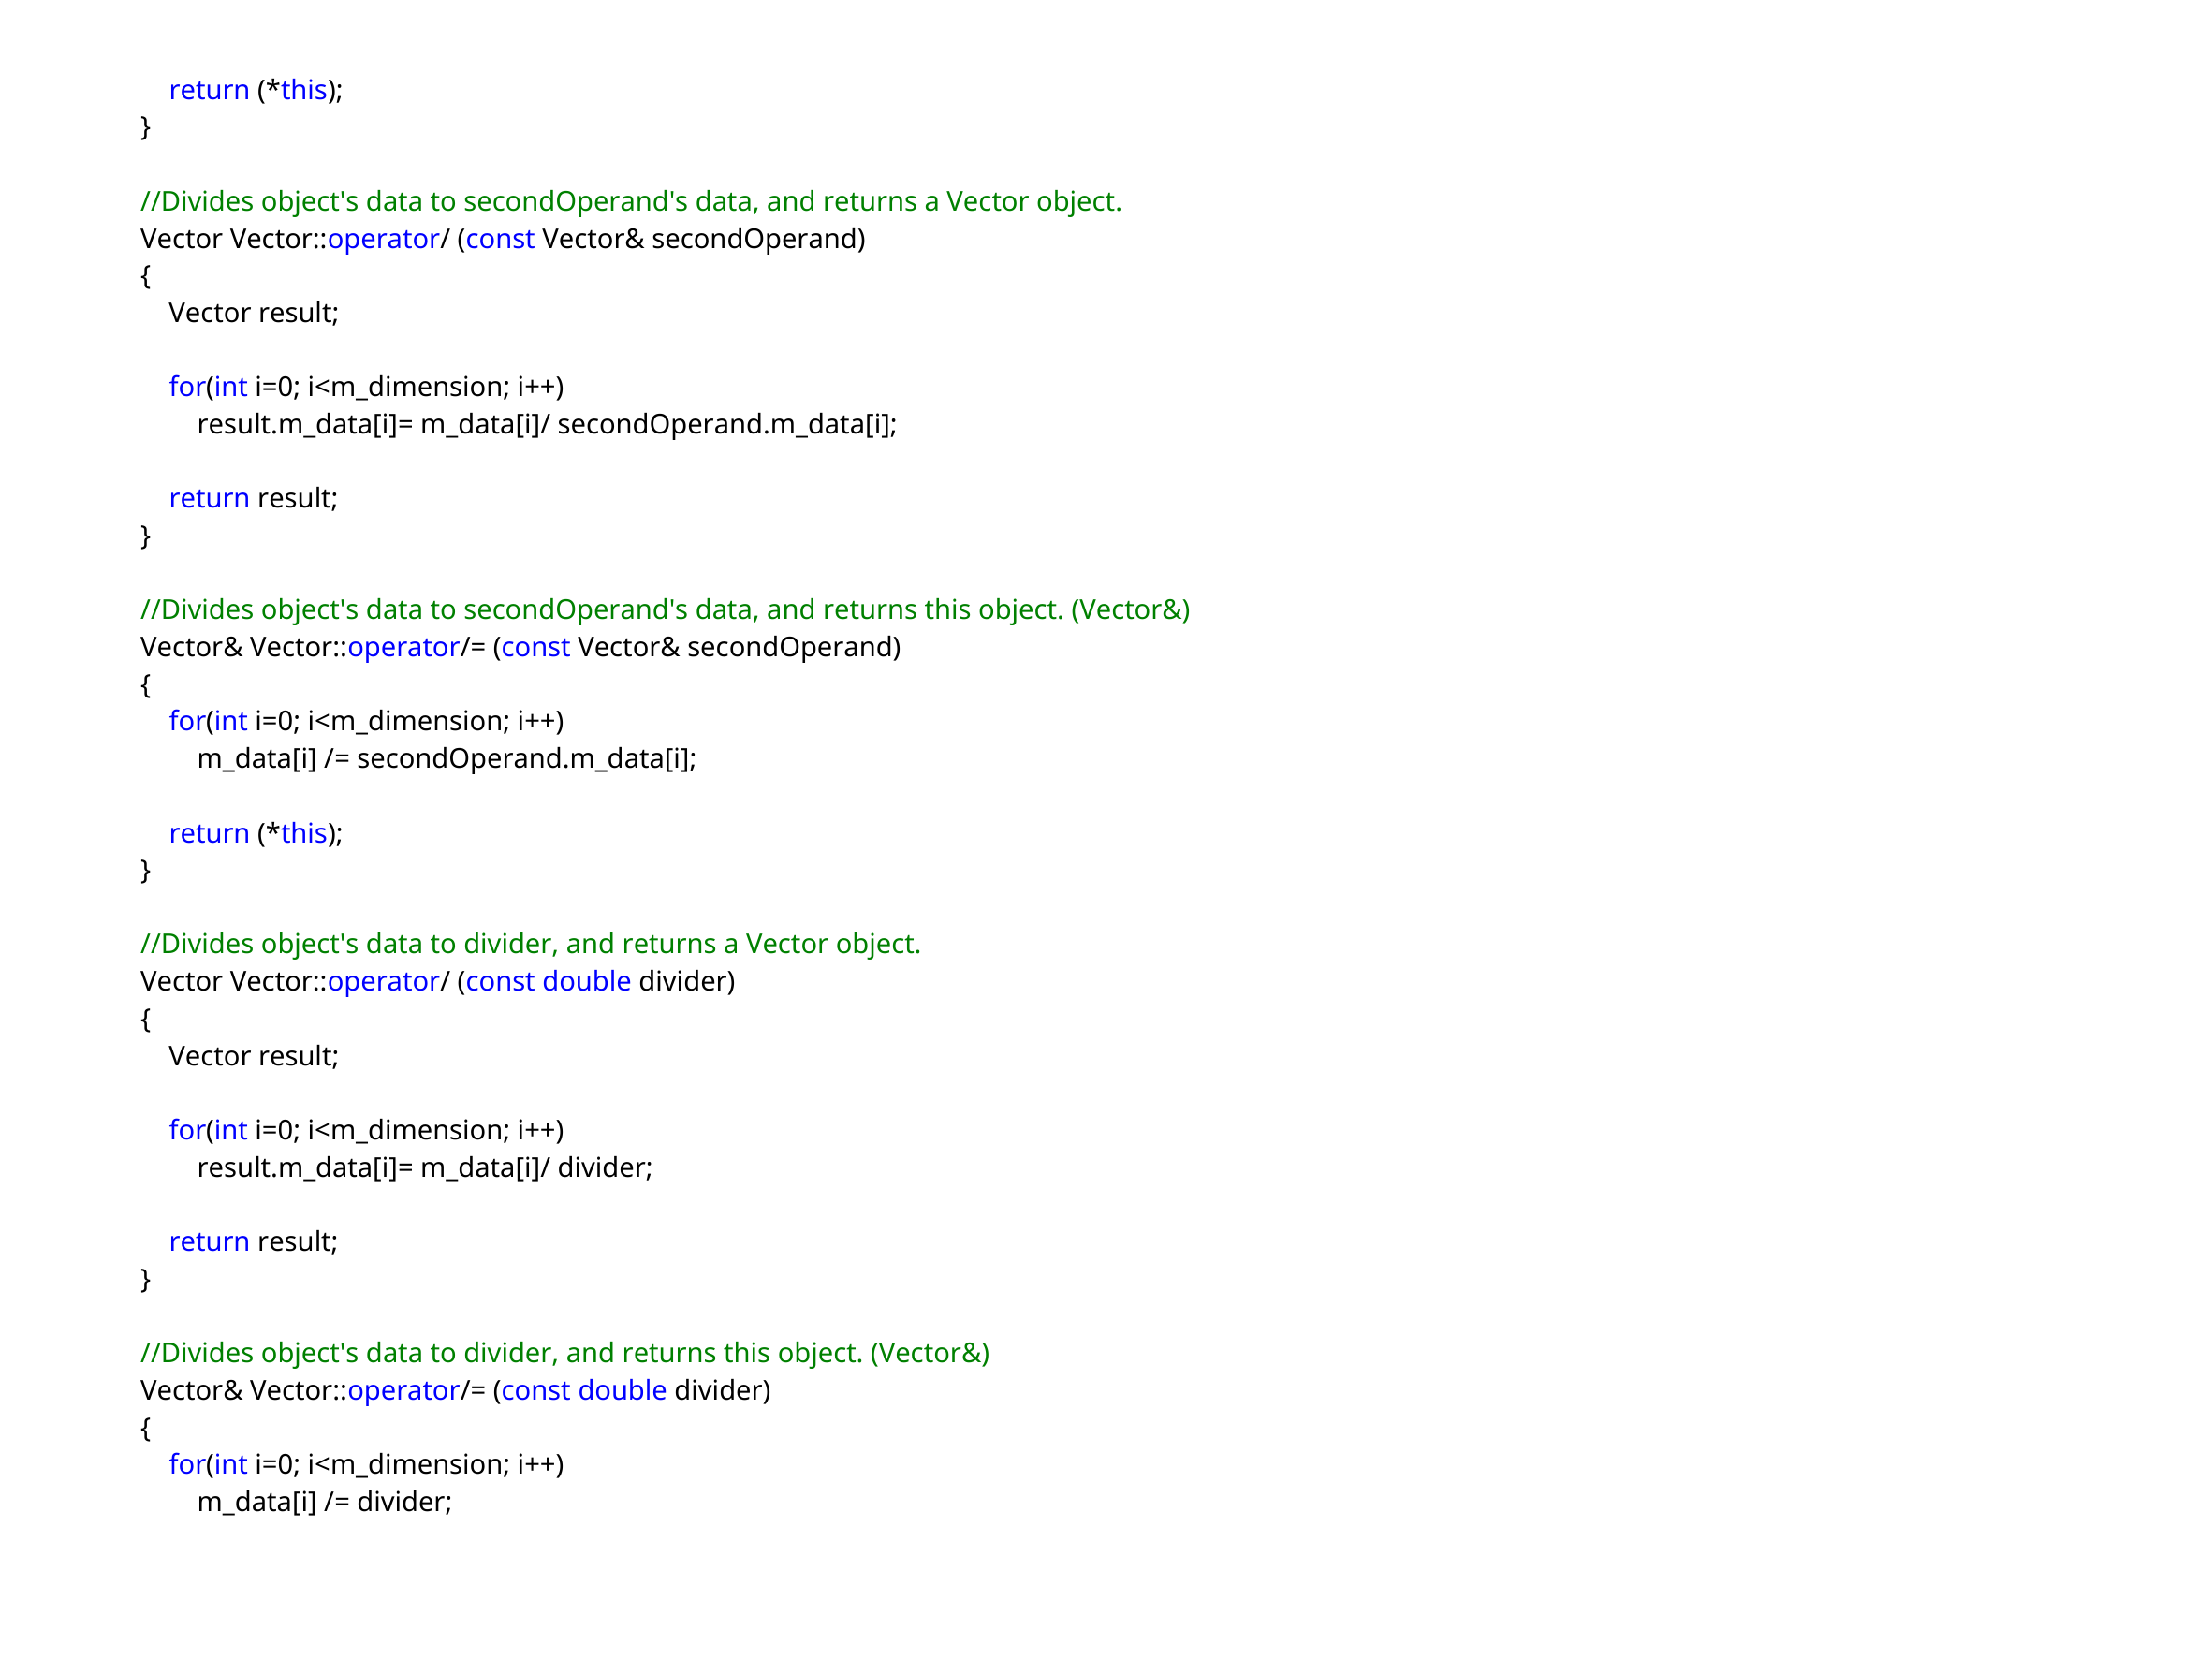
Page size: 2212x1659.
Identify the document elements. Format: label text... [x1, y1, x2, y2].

text m_data[i] /= divider; [140, 1482, 2071, 1520]
text Vector& Vector::operator/= (const double divider) [140, 1371, 2071, 1408]
text Vector Vector::operator/ (const Vector& secondOperand) [140, 219, 2071, 256]
text { [140, 665, 2071, 702]
text result.m_data[i]= m_data[i]/ divider; [140, 1148, 2071, 1185]
text } [140, 108, 2071, 144]
text result.m_data[i]= m_data[i]/ secondOperand.m_data[i]; [140, 404, 2071, 442]
text Vector result; [140, 293, 2071, 330]
text //Divides object's data to secondOperand's data, and returns this object. (Vector&) [140, 591, 2071, 627]
text for(int i=0; i<m_dimension; i++) [140, 1110, 2071, 1148]
text for(int i=0; i<m_dimension; i++) [140, 367, 2071, 404]
text return (*this); [140, 70, 2071, 108]
text return result; [140, 479, 2071, 516]
text Vector Vector::operator/ (const double divider) [140, 962, 2071, 999]
text //Divides object's data to secondOperand's data, and returns a Vector object. [140, 182, 2071, 219]
text return (*this); [140, 814, 2071, 850]
text } [140, 516, 2071, 553]
text { [140, 256, 2071, 293]
text Vector result; [140, 1036, 2071, 1074]
text Vector& Vector::operator/= (const Vector& secondOperand) [140, 627, 2071, 665]
text { [140, 999, 2071, 1036]
text } [140, 850, 2071, 888]
text return result; [140, 1222, 2071, 1259]
text for(int i=0; i<m_dimension; i++) [140, 1445, 2071, 1482]
text { [140, 1408, 2071, 1445]
text } [140, 1259, 2071, 1297]
text //Divides object's data to divider, and returns a Vector object. [140, 925, 2071, 962]
text for(int i=0; i<m_dimension; i++) [140, 702, 2071, 739]
text //Divides object's data to divider, and returns this object. (Vector&) [140, 1333, 2071, 1371]
text m_data[i] /= secondOperand.m_data[i]; [140, 739, 2071, 776]
